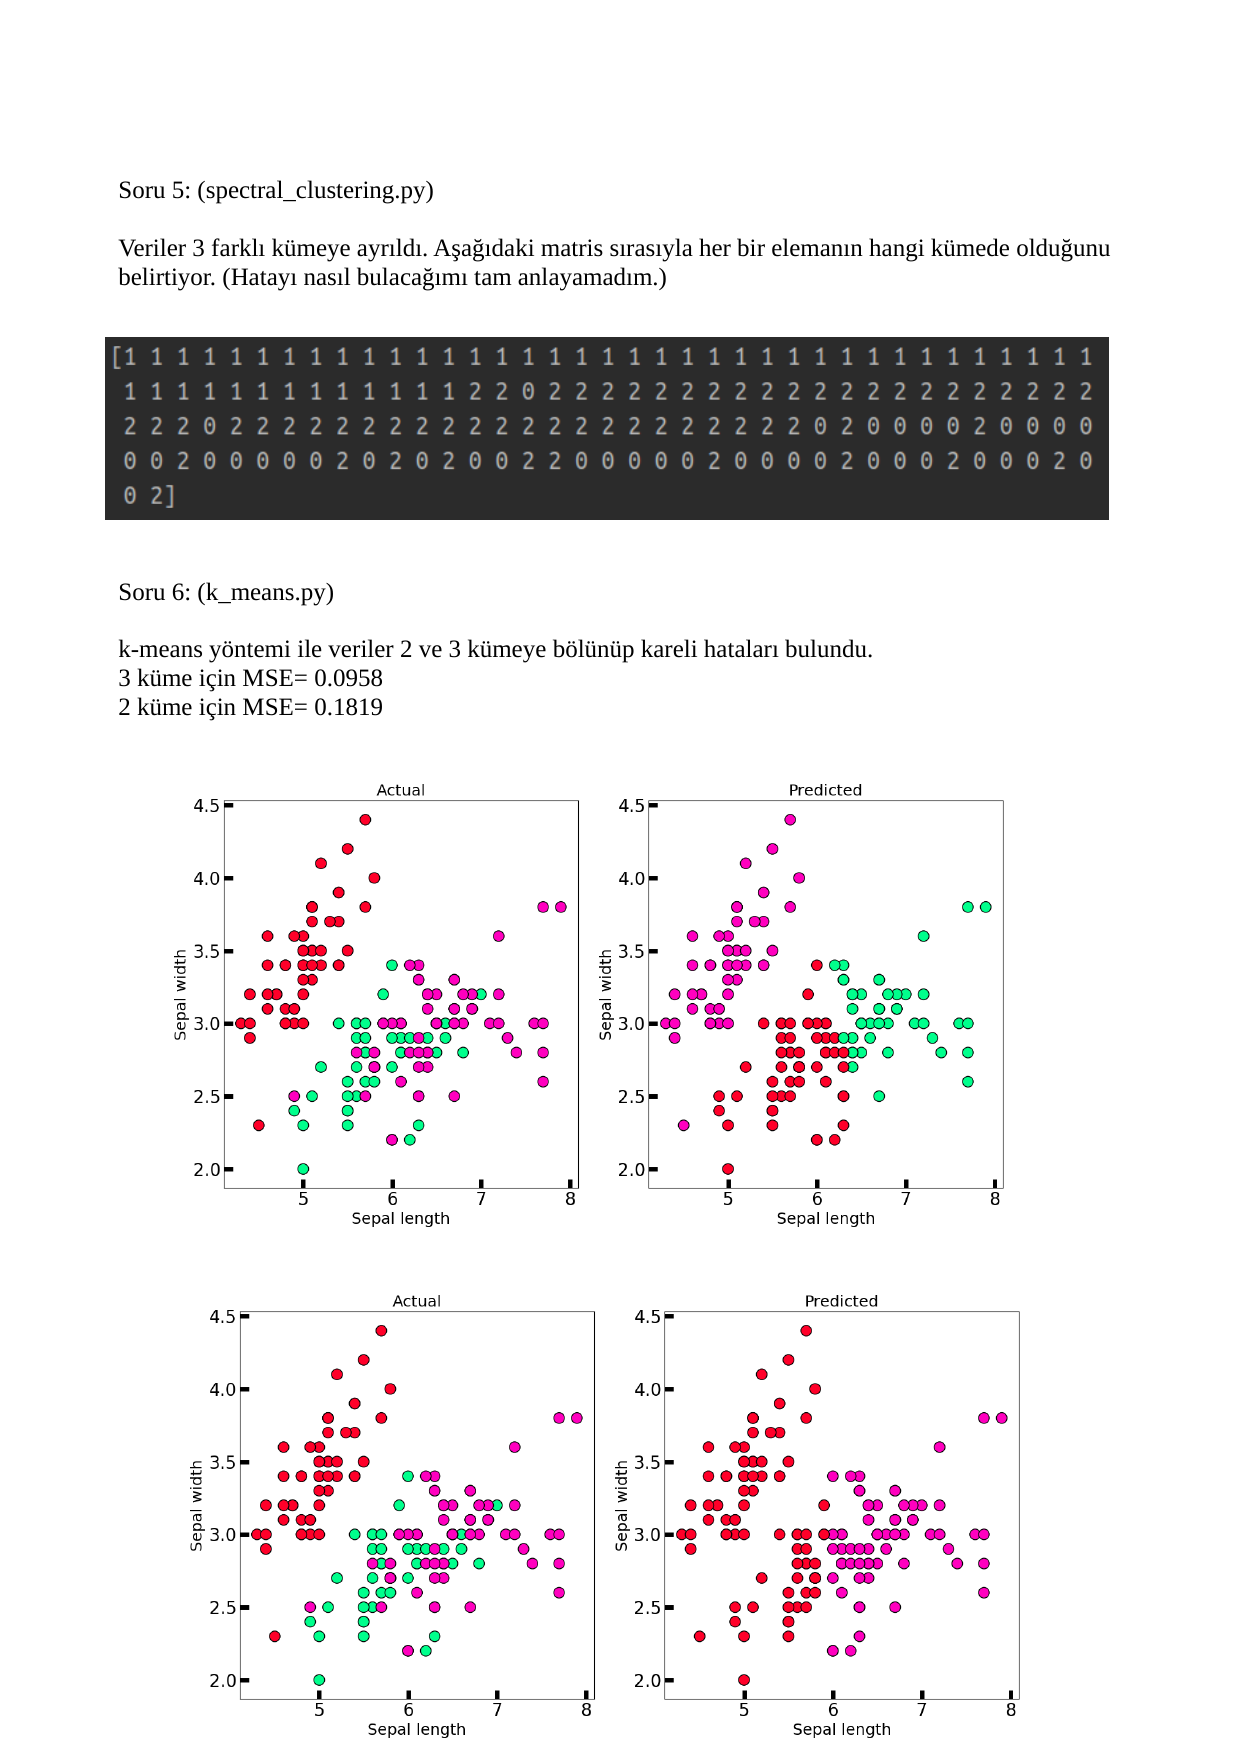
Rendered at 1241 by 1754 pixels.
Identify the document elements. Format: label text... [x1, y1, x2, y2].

text 3 küme için MSE= 0.0958 [118, 663, 1122, 692]
text 2 küme için MSE= 0.1819 [118, 692, 1122, 721]
text Soru 6: (k_means.py) [118, 577, 1122, 606]
text Soru 5: (spectral_clustering.py) [118, 176, 1122, 204]
picture [98, 741, 1103, 1243]
picture [114, 1252, 1119, 1754]
text k-means yöntemi ile veriler 2 ve 3 kümeye bölünüp kareli hataları bulundu. [118, 634, 1122, 663]
picture [105, 337, 1109, 520]
text Veriler 3 farklı kümeye ayrıldı. Aşağıdaki matris sırasıyla her bir elemanın hangi kümede olduğunu belirtiyor. (Hatayı nasıl bulacağımı tam anlayamadım.) [118, 233, 1122, 291]
